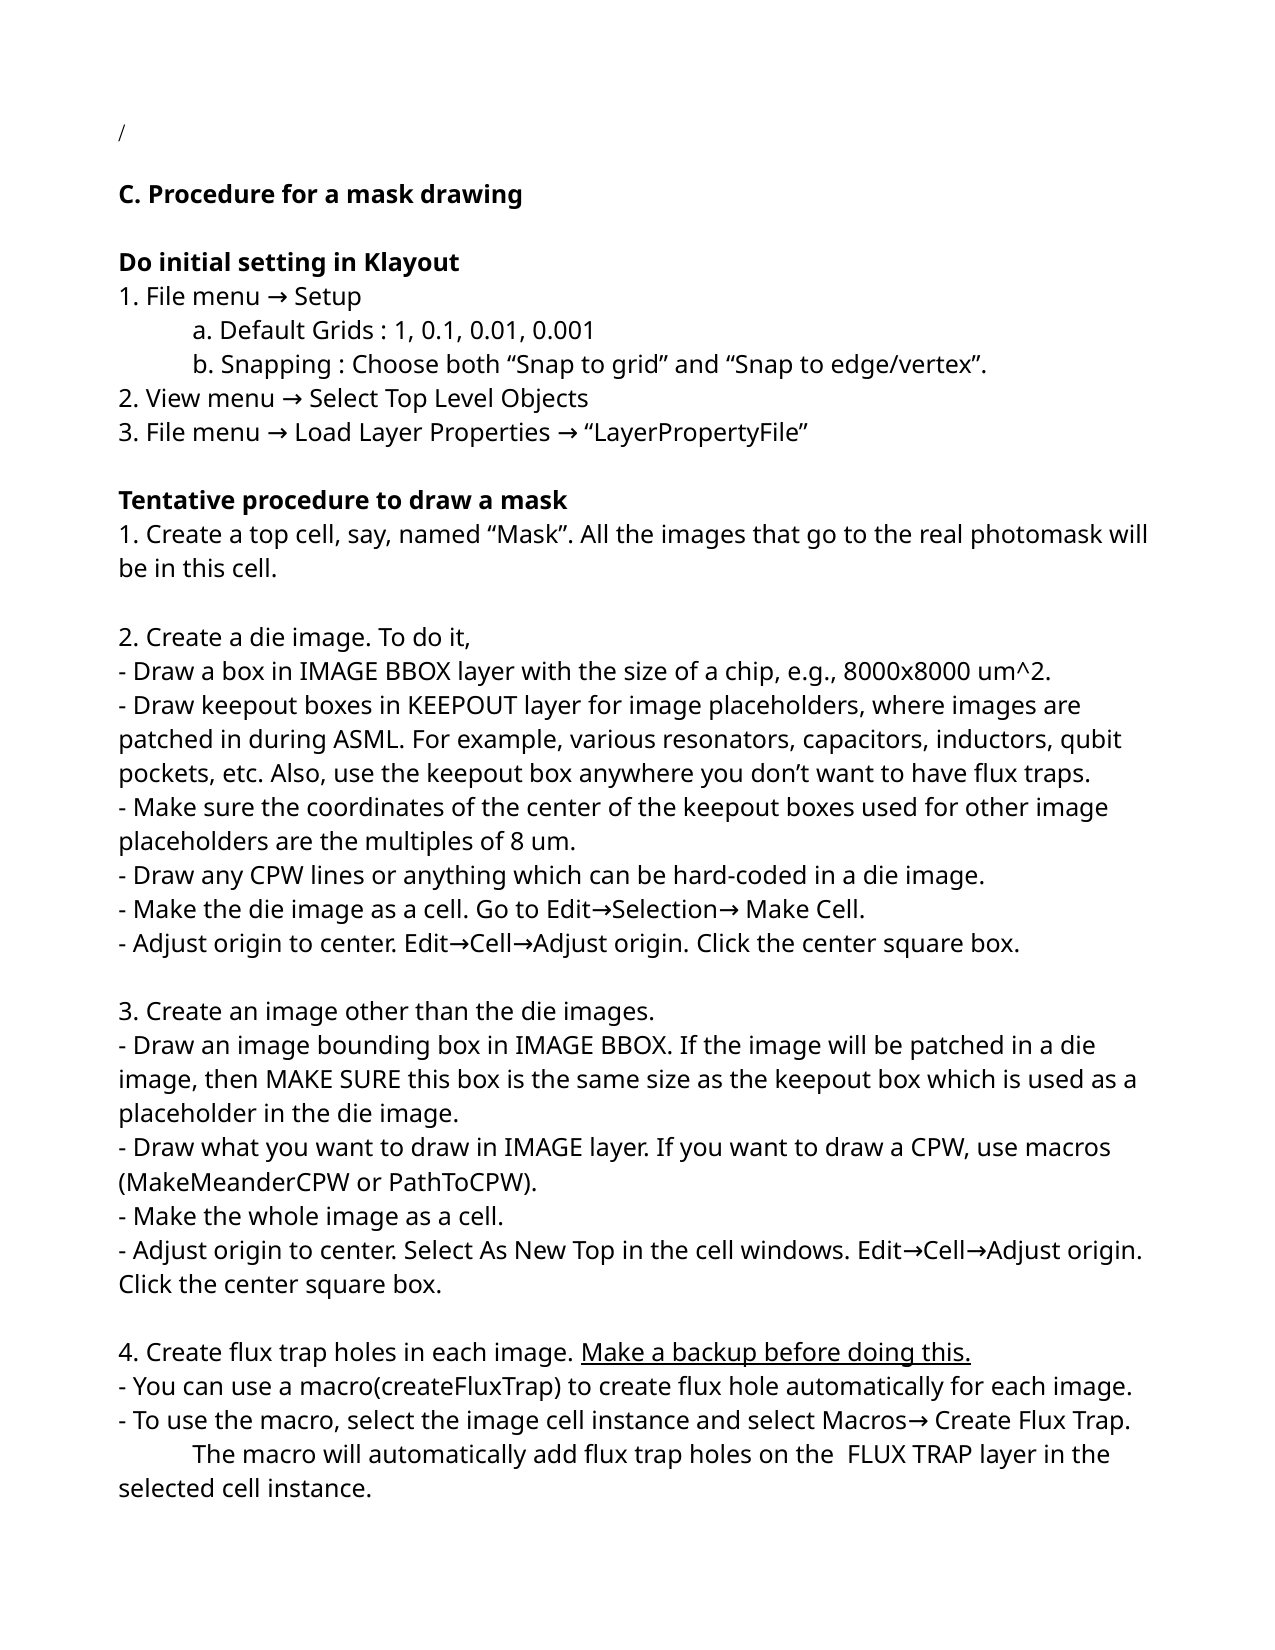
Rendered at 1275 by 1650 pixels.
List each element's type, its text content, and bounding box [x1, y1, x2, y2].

text 4. Create flux trap holes in each image. Make a backup before doing this. [118, 1334, 1157, 1368]
text 1. Create a top cell, say, named “Mask”. All the images that go to the real photomask will be in this cell. [118, 517, 1157, 585]
text C. Procedure for a mask drawing [118, 176, 1157, 210]
text - Draw keepout boxes in KEEPOUT layer for image placeholders, where images are patched in during ASML. For example, various resonators, capacitors, inductors, qubit pockets, etc. Also, use the keepout box anywhere you don’t want to have flux traps. [118, 687, 1157, 789]
text 2. View menu → Select Top Level Objects [118, 381, 1157, 415]
text - Make sure the coordinates of the center of the keepout boxes used for other image placeholders are the multiples of 8 um. [118, 789, 1157, 858]
text - Draw a box in IMAGE BBOX layer with the size of a chip, e.g., 8000x8000 um^2. [118, 653, 1157, 687]
text - Adjust origin to center. Edit→Cell→Adjust origin. Click the center square box. [118, 926, 1157, 960]
text - Draw any CPW lines or anything which can be hard-coded in a die image. [118, 858, 1157, 892]
text a. Default Grids : 1, 0.1, 0.01, 0.001 [118, 313, 1157, 347]
text - To use the macro, select the image cell instance and select Macros→ Create Flux Trap. The macro will automatically add flux trap holes on the FLUX TRAP layer in the selected cell instance. [118, 1403, 1157, 1505]
text - Make the die image as a cell. Go to Edit→Selection→ Make Cell. [118, 892, 1157, 926]
text - Adjust origin to center. Select As New Top in the cell windows. Edit→Cell→Adjust origin. Click the center square box. [118, 1232, 1157, 1300]
text Do initial setting in Klayout [118, 244, 1157, 278]
text 3. File menu → Load Layer Properties → “LayerPropertyFile” [118, 415, 1157, 449]
text Tentative procedure to draw a mask [118, 483, 1157, 517]
text - Make the whole image as a cell. [118, 1198, 1157, 1232]
text - Draw an image bounding box in IMAGE BBOX. If the image will be patched in a die image, then MAKE SURE this box is the same size as the keepout box which is used as a placeholder in the die image. [118, 1028, 1157, 1130]
text - Draw what you want to draw in IMAGE layer. If you want to draw a CPW, use macros (MakeMeanderCPW or PathToCPW). [118, 1130, 1157, 1198]
text 3. Create an image other than the die images. [118, 994, 1157, 1028]
text 2. Create a die image. To do it, [118, 619, 1157, 653]
text b. Snapping : Choose both “Snap to grid” and “Snap to edge/vertex”. [118, 347, 1157, 381]
text - You can use a macro(createFluxTrap) to create flux hole automatically for each image. [118, 1368, 1157, 1403]
text 1. File menu → Setup [118, 278, 1157, 313]
